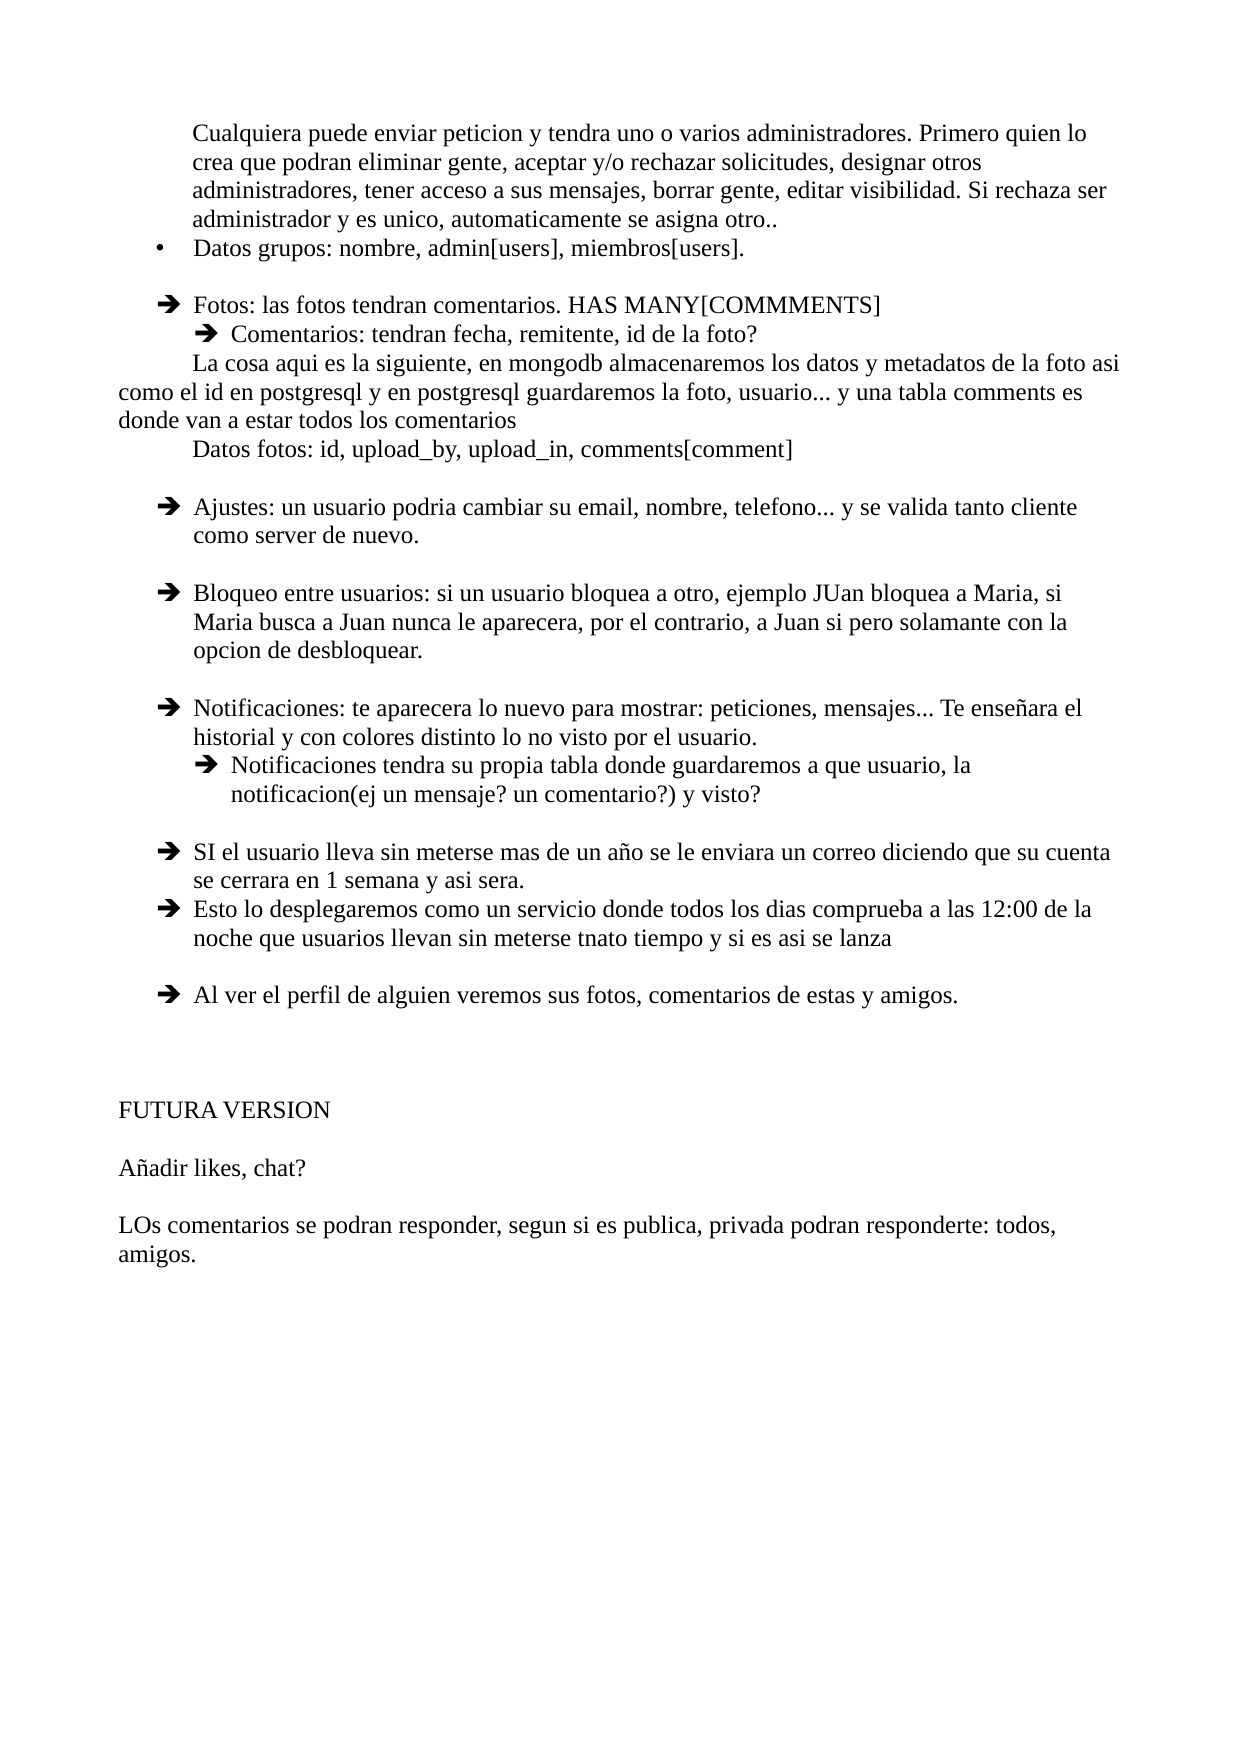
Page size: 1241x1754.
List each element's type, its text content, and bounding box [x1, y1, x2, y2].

list Al ver el perfil de alguien veremos sus fotos, comentarios de estas y amigos. [156, 981, 1122, 1009]
text Datos fotos: id, upload_by, upload_in, comments[comment] [118, 434, 1122, 463]
list SI el usuario lleva sin meterse mas de un año se le enviara un correo diciendo que su cuenta se cerrara en 1 semana y asi sera. [156, 837, 1122, 894]
list Comentarios: tendran fecha, remitente, id de la foto? [193, 319, 1122, 348]
text Cualquiera puede enviar peticion y tendra uno o varios administradores. Primero quien lo crea que podran eliminar gente, aceptar y/o rechazar solicitudes, designar otros administradores, tener acceso a sus mensajes, borrar gente, editar visibilidad. Si rechaza ser administrador y es unico, automaticamente se asigna otro.. [118, 118, 1122, 233]
text Añadir likes, chat? [118, 1153, 1122, 1182]
list Bloqueo entre usuarios: si un usuario bloquea a otro, ejemplo JUan bloquea a Maria, si Maria busca a Juan nunca le aparecera, por el contrario, a Juan si pero solamante con la opcion de desbloquear. [156, 578, 1122, 664]
text La cosa aqui es la siguiente, en mongodb almacenaremos los datos y metadatos de la foto asi como el id en postgresql y en postgresql guardaremos la foto, usuario... y una tabla comments es donde van a estar todos los comentarios [118, 348, 1122, 434]
list Datos grupos: nombre, admin[users], miembros[users]. [156, 233, 1122, 262]
list Ajustes: un usuario podria cambiar su email, nombre, telefono... y se valida tanto cliente como server de nuevo. [156, 492, 1122, 549]
list Fotos: las fotos tendran comentarios. HAS MANY[COMMMENTS] [156, 291, 1122, 319]
list Esto lo desplegaremos como un servicio donde todos los dias comprueba a las 12:00 de la noche que usuarios llevan sin meterse tnato tiempo y si es asi se lanza [156, 894, 1122, 952]
list Notificaciones tendra su propia tabla donde guardaremos a que usuario, la notificacion(ej un mensaje? un comentario?) y visto? [193, 751, 1122, 808]
text FUTURA VERSION [118, 1096, 1122, 1124]
list Notificaciones: te aparecera lo nuevo para mostrar: peticiones, mensajes... Te enseñara el historial y con colores distinto lo no visto por el usuario. [156, 693, 1122, 751]
text LOs comentarios se podran responder, segun si es publica, privada podran responderte: todos, amigos. [118, 1211, 1122, 1268]
